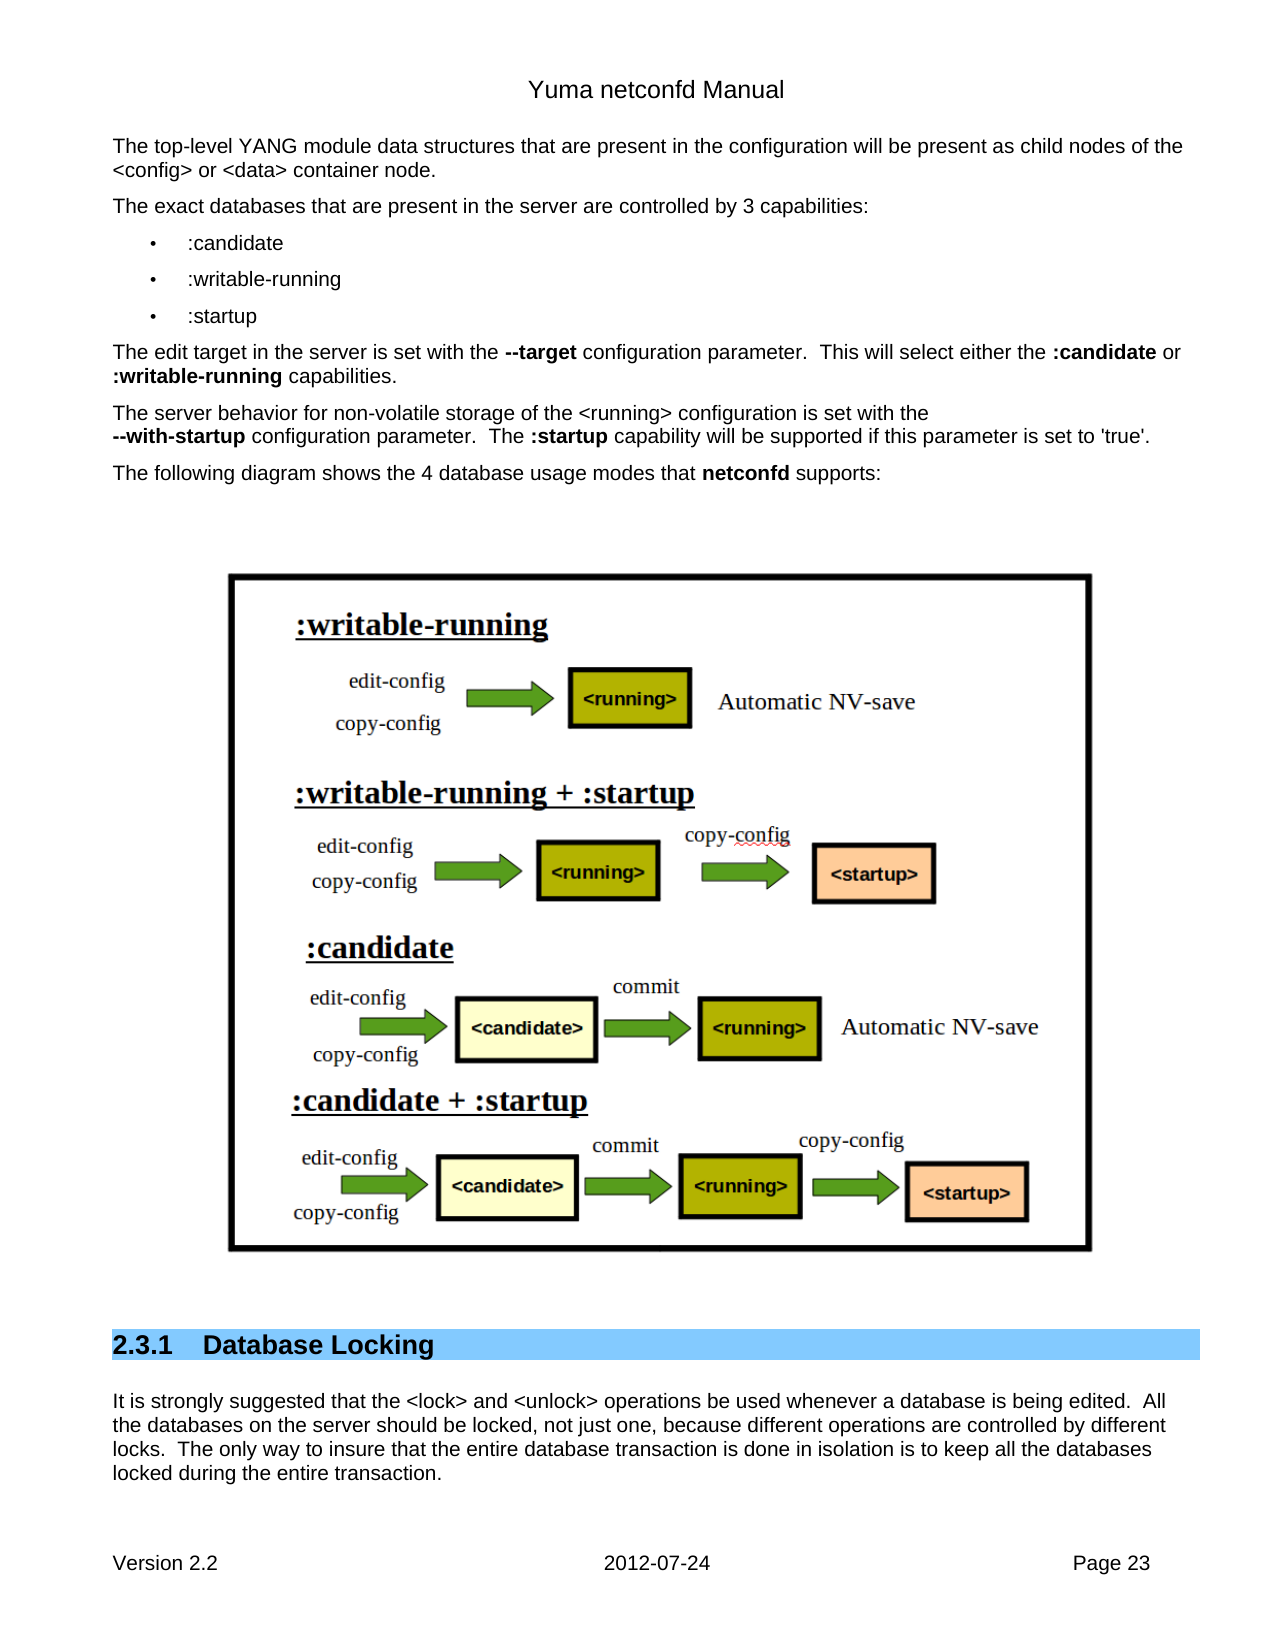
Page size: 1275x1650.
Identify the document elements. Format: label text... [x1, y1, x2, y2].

text The server behavior for non-volatile storage of the <running> configuration is set with the --with-startup configuration parameter. The :startup capability will be supported if this parameter is set to 'true'. [112, 400, 1200, 448]
list :writable-running [150, 267, 1200, 291]
subtitle Database Locking [112, 1329, 1200, 1360]
text The exact databases that are present in the server are controlled by 3 capabilities: [112, 194, 1200, 218]
picture [163, 533, 1149, 1276]
text The following diagram shows the 4 database usage modes that netconfd supports: [112, 461, 1200, 485]
text The top-level YANG module data structures that are present in the configuration will be present as child nodes of the <config> or <data> container node. [112, 134, 1200, 182]
list :candidate [150, 231, 1200, 254]
list :startup [150, 303, 1200, 327]
text The edit target in the server is set with the --target configuration parameter. This will select either the :candidate or :writable-running capabilities. [112, 340, 1200, 388]
text It is strongly suggested that the <lock> and <unlock> operations be used whenever a database is being edited. All the databases on the server should be locked, not just one, because different operations are controlled by different locks. The only way to insure that the entire database transaction is done in isolation is to keep all the databases locked during the entire transaction. [112, 1389, 1200, 1485]
